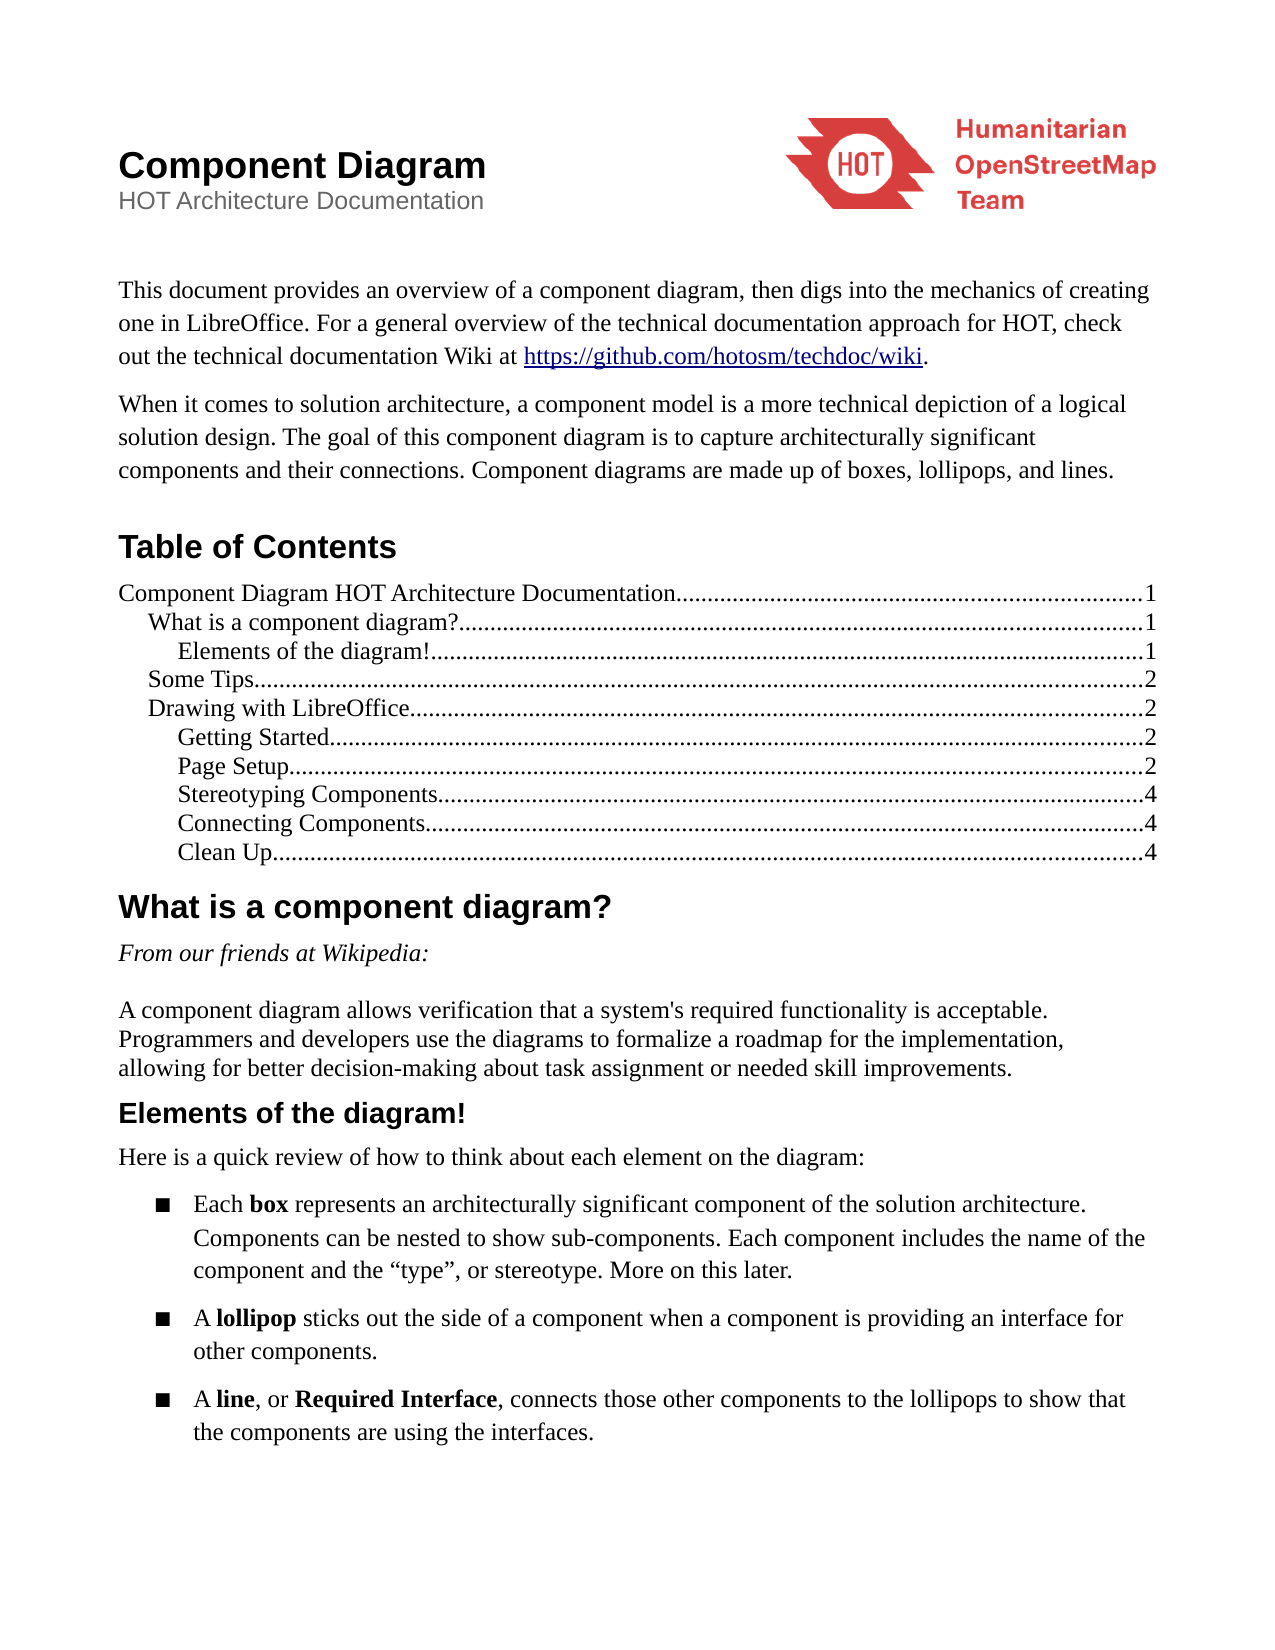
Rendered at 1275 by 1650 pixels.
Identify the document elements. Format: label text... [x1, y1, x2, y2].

subtitle Component Diagram HOT Architecture Documentation [118, 143, 1157, 215]
text Page Setup 2 [177, 751, 1157, 779]
text Stereotyping Components 4 [177, 779, 1157, 808]
list A lollipop sticks out the side of a component when a component is providing an interface for other components. [156, 1303, 1157, 1365]
text Connecting Components 4 [177, 808, 1157, 837]
list Each box represents an architecturally significant component of the solution architecture. Components can be nested to show sub-components. Each component includes the name of the component and the “type”, or stereotype. More on this later. [156, 1189, 1157, 1284]
subtitle Elements of the diagram! [118, 1096, 1157, 1129]
text Drawing with LibreOffice 2 [148, 693, 1157, 722]
text A component diagram allows verification that a system's required functionality is acceptable. Programmers and developers use the diagrams to formalize a roadmap for the implementation, allowing for better decision-making about task assignment or needed skill improvements. [118, 995, 1157, 1081]
text This document provides an overview of a component diagram, then digs into the mechanics of creating one in LibreOffice. For a general overview of the technical documentation approach for HOT, check out the technical documentation Wiki at https://github.com/hotosm/techdoc/wiki. [118, 275, 1157, 370]
subtitle Table of Contents [118, 527, 1157, 566]
text Elements of the diagram! 1 [177, 636, 1157, 664]
text Component Diagram HOT Architecture Documentation 1 [118, 578, 1157, 607]
subtitle What is a component diagram? [118, 887, 1157, 925]
picture [785, 118, 1157, 209]
text Getting Started 2 [177, 722, 1157, 751]
text Some Tips 2 [148, 664, 1157, 693]
text What is a component diagram? 1 [148, 607, 1157, 636]
text From our friends at Wikipedia: [118, 938, 1157, 995]
text Clean Up 4 [177, 837, 1157, 866]
text Here is a quick review of how to think about each element on the diagram: [118, 1142, 1157, 1171]
list A line, or Required Interface, connects those other components to the lollipops to show that the components are using the interfaces. [156, 1384, 1157, 1446]
text When it comes to solution architecture, a component model is a more technical depiction of a logical solution design. The goal of this component diagram is to capture architecturally significant components and their connections. Component diagrams are made up of boxes, lollipops, and lines. [118, 389, 1157, 483]
